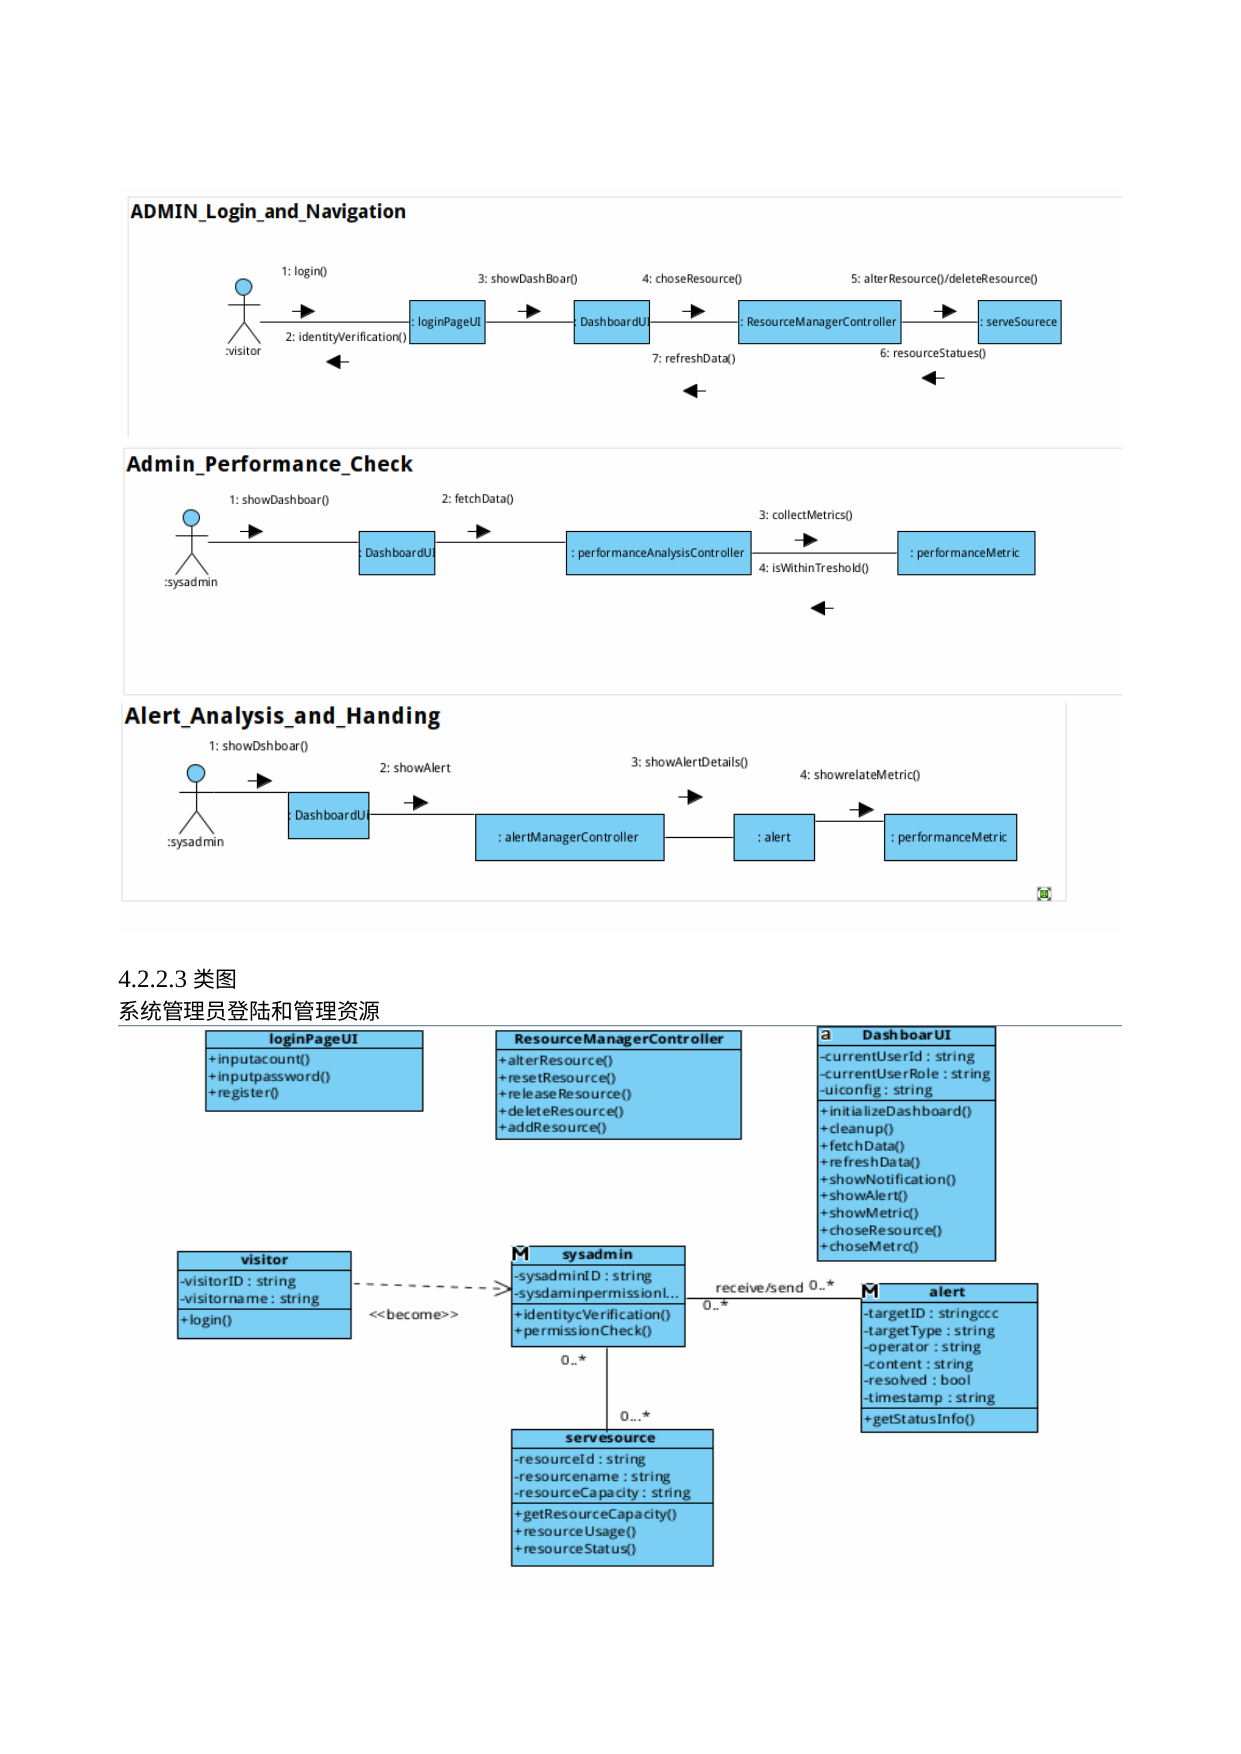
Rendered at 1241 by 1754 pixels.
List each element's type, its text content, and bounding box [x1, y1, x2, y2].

text 4.2.2.3 类图 [118, 962, 1122, 994]
text 系统管理员登陆和管理资源 [118, 994, 1122, 1025]
picture [118, 1025, 1123, 1599]
picture [118, 187, 1123, 934]
